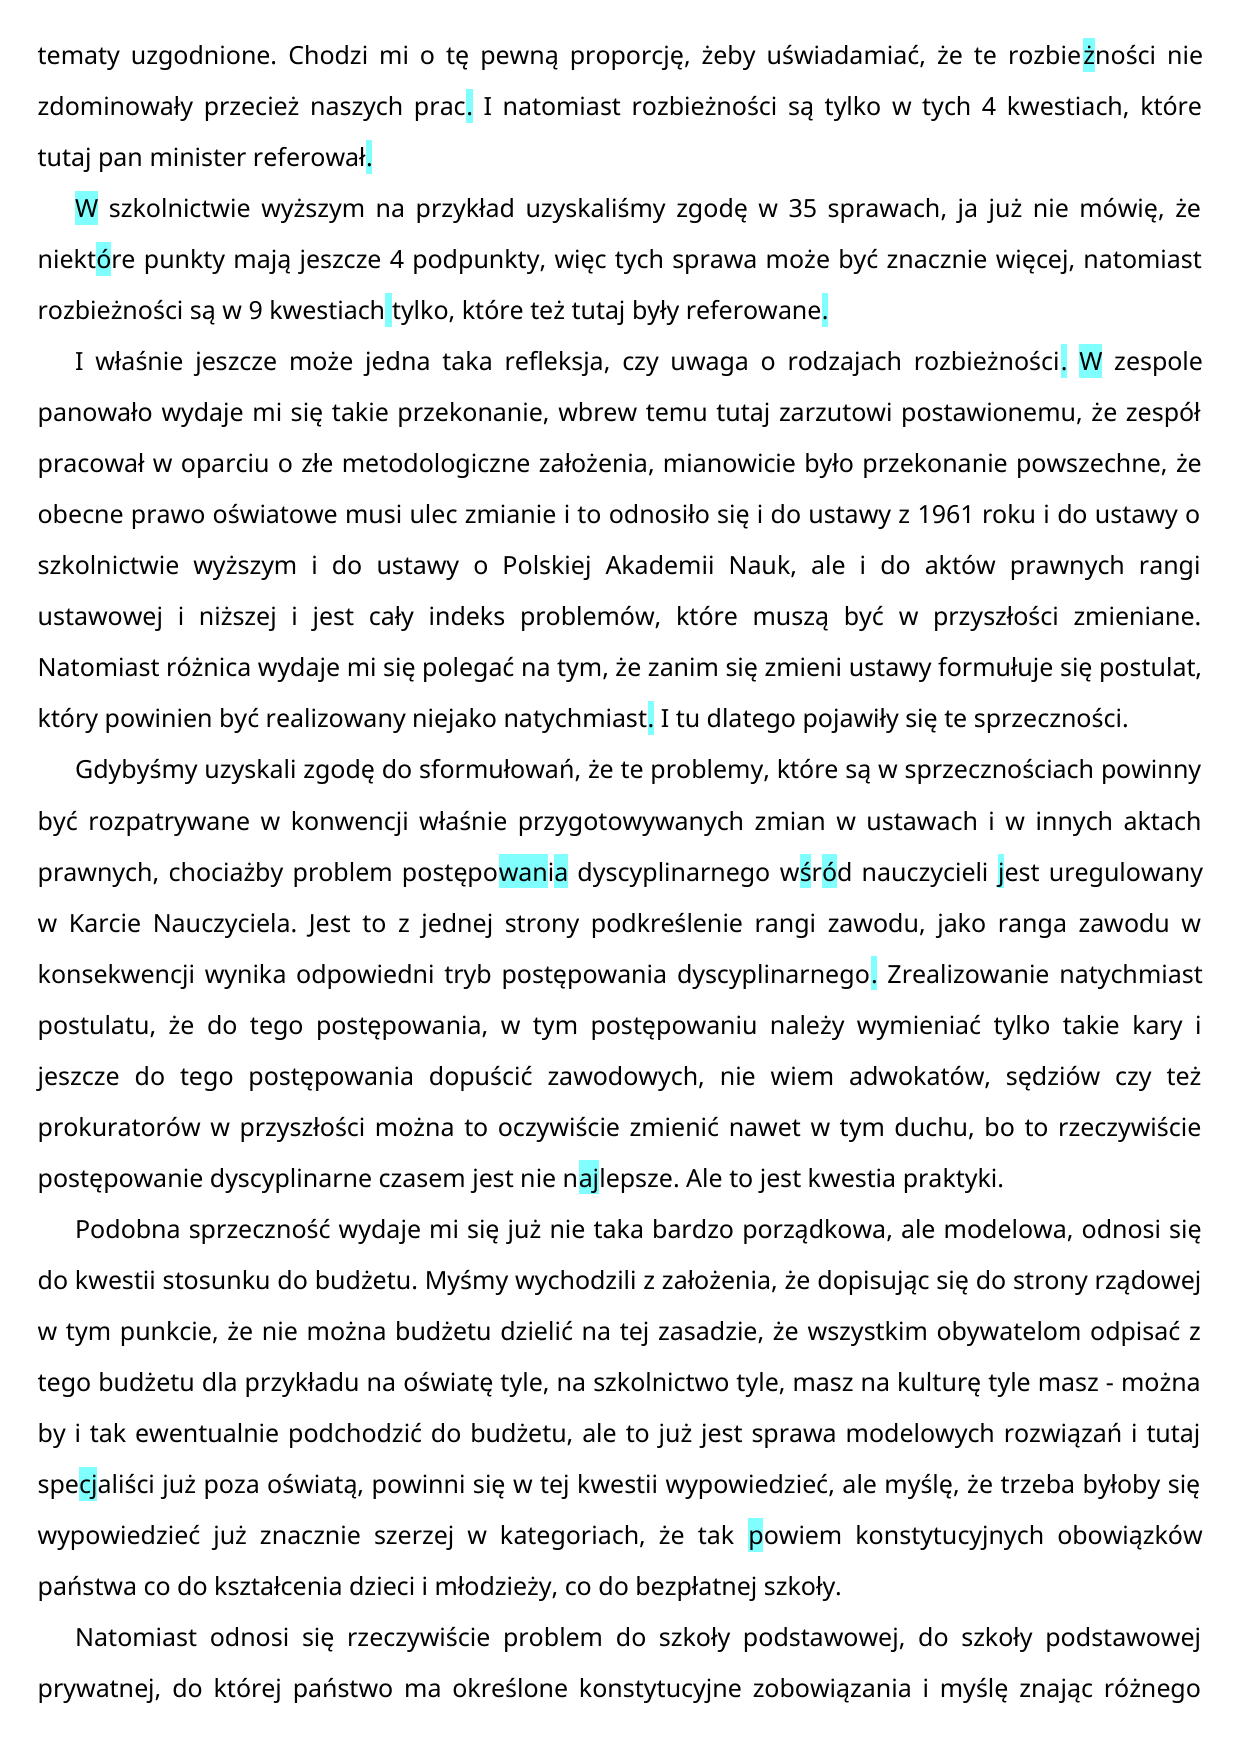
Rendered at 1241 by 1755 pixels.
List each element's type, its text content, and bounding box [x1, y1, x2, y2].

text Podobna sprzeczność wydaje mi się już nie taka bardzo porządkowa, ale modelowa, odnosi się do kwestii stosunku do budżetu. Myśmy wychodzili z założenia, że dopisując się do strony rządowej w tym punkcie, że nie można budżetu dzielić na tej zasadzie, że wszystkim obywatelom odpisać z tego budżetu dla przykładu na oświatę tyle, na szkolnictwo tyle, masz na kulturę tyle masz - można by i tak ewentualnie podchodzić do budżetu, ale to już jest sprawa modelowych rozwiązań i tutaj specjaliści już poza oświatą, powinni się w tej kwestii wypowiedzieć, ale myślę, że trzeba byłoby się wypowiedzieć już znacznie szerzej w kategoriach, że tak powiem konstytucyjnych obowiązków państwa co do kształcenia dzieci i młodzieży, co do bezpłatnej szkoły. [37, 1211, 1203, 1603]
text Gdybyśmy uzyskali zgodę do sformułowań, że te problemy, które są w sprzecznościach powinny być rozpatrywane w konwencji właśnie przygotowywanych zmian w ustawach i w innych aktach prawnych, chociażby problem postępowania dyscyplinarnego wśród nauczycieli jest uregulowany w Karcie Nauczyciela. Jest to z jednej strony podkreślenie rangi zawodu, jako ranga zawodu w konsekwencji wynika odpowiedni tryb postępowania dyscyplinarnego. Zrealizowanie natychmiast postulatu, że do tego postępowania, w tym postępowaniu należy wymieniać tylko takie kary i jeszcze do tego postępowania dopuścić zawodowych, nie wiem adwokatów, sędziów czy też prokuratorów w przyszłości można to oczywiście zmienić nawet w tym duchu, bo to rzeczywiście postępowanie dyscyplinarne czasem jest nie najlepsze. Ale to jest kwestia praktyki. [37, 752, 1203, 1194]
text W szkolnictwie wyższym na przykład uzyskaliśmy zgodę w 35 sprawach, ja już nie mówię, że niektóre punkty mają jeszcze 4 podpunkty, więc tych sprawa może być znacznie więcej, natomiast rozbieżności są w 9 kwestiach tylko, które też tutaj były referowane. [37, 191, 1203, 327]
text tematy uzgodnione. Chodzi mi o tę pewną proporcję, żeby uświadamiać, że te rozbieżności nie zdominowały przecież naszych prac. I natomiast rozbieżności są tylko w tych 4 kwestiach, które tutaj pan minister referował. [37, 37, 1203, 174]
text I właśnie jeszcze może jedna taka refleksja, czy uwaga o rodzajach rozbieżności. W zespole panowało wydaje mi się takie przekonanie, wbrew temu tutaj zarzutowi postawionemu, że zespół pracował w oparciu o złe metodologiczne założenia, mianowicie było przekonanie powszechne, że obecne prawo oświatowe musi ulec zmianie i to odnosiło się i do ustawy z 1961 roku i do ustawy o szkolnictwie wyższym i do ustawy o Polskiej Akademii Nauk, ale i do aktów prawnych rangi ustawowej i niższej i jest cały indeks problemów, które muszą być w przyszłości zmieniane. Natomiast różnica wydaje mi się polegać na tym, że zanim się zmieni ustawy formułuje się postulat, który powinien być realizowany niejako natychmiast. I tu dlatego pojawiły się te sprzeczności. [37, 344, 1203, 735]
text Natomiast odnosi się rzeczywiście problem do szkoły podstawowej, do szkoły podstawowej prywatnej, do której państwo ma określone konstytucyjne zobowiązania i myślę znając różnego [37, 1620, 1203, 1705]
